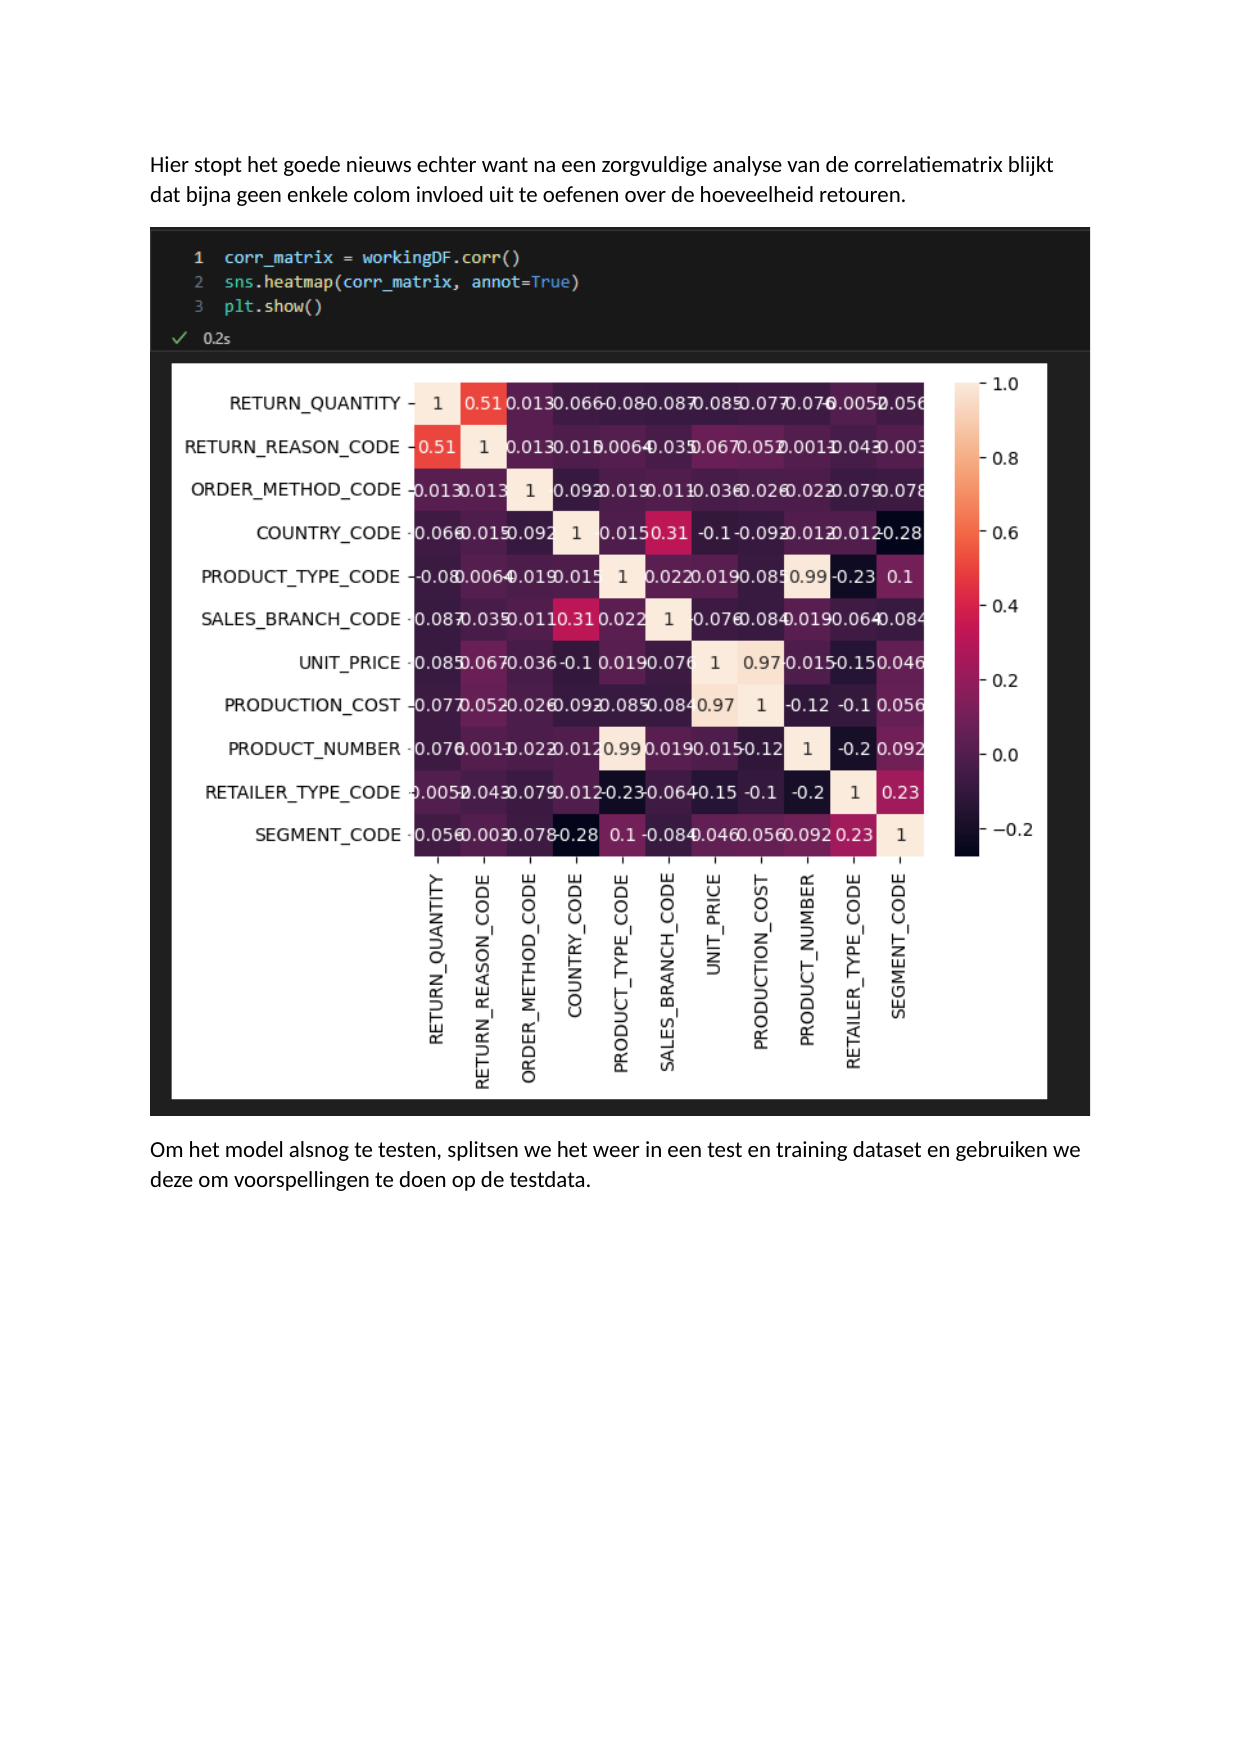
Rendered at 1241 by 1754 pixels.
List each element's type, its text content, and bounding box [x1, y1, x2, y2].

text Om het model alsnog te testen, splitsen we het weer in een test en training dataset en gebruiken we deze om voorspellingen te doen op de testdata. [150, 1135, 1090, 1193]
picture [150, 227, 1091, 1116]
text Hier stopt het goede nieuws echter want na een zorgvuldige analyse van de correlatiematrix blijkt dat bijna geen enkele colom invloed uit te oefenen over de hoeveelheid retouren. [150, 150, 1090, 208]
